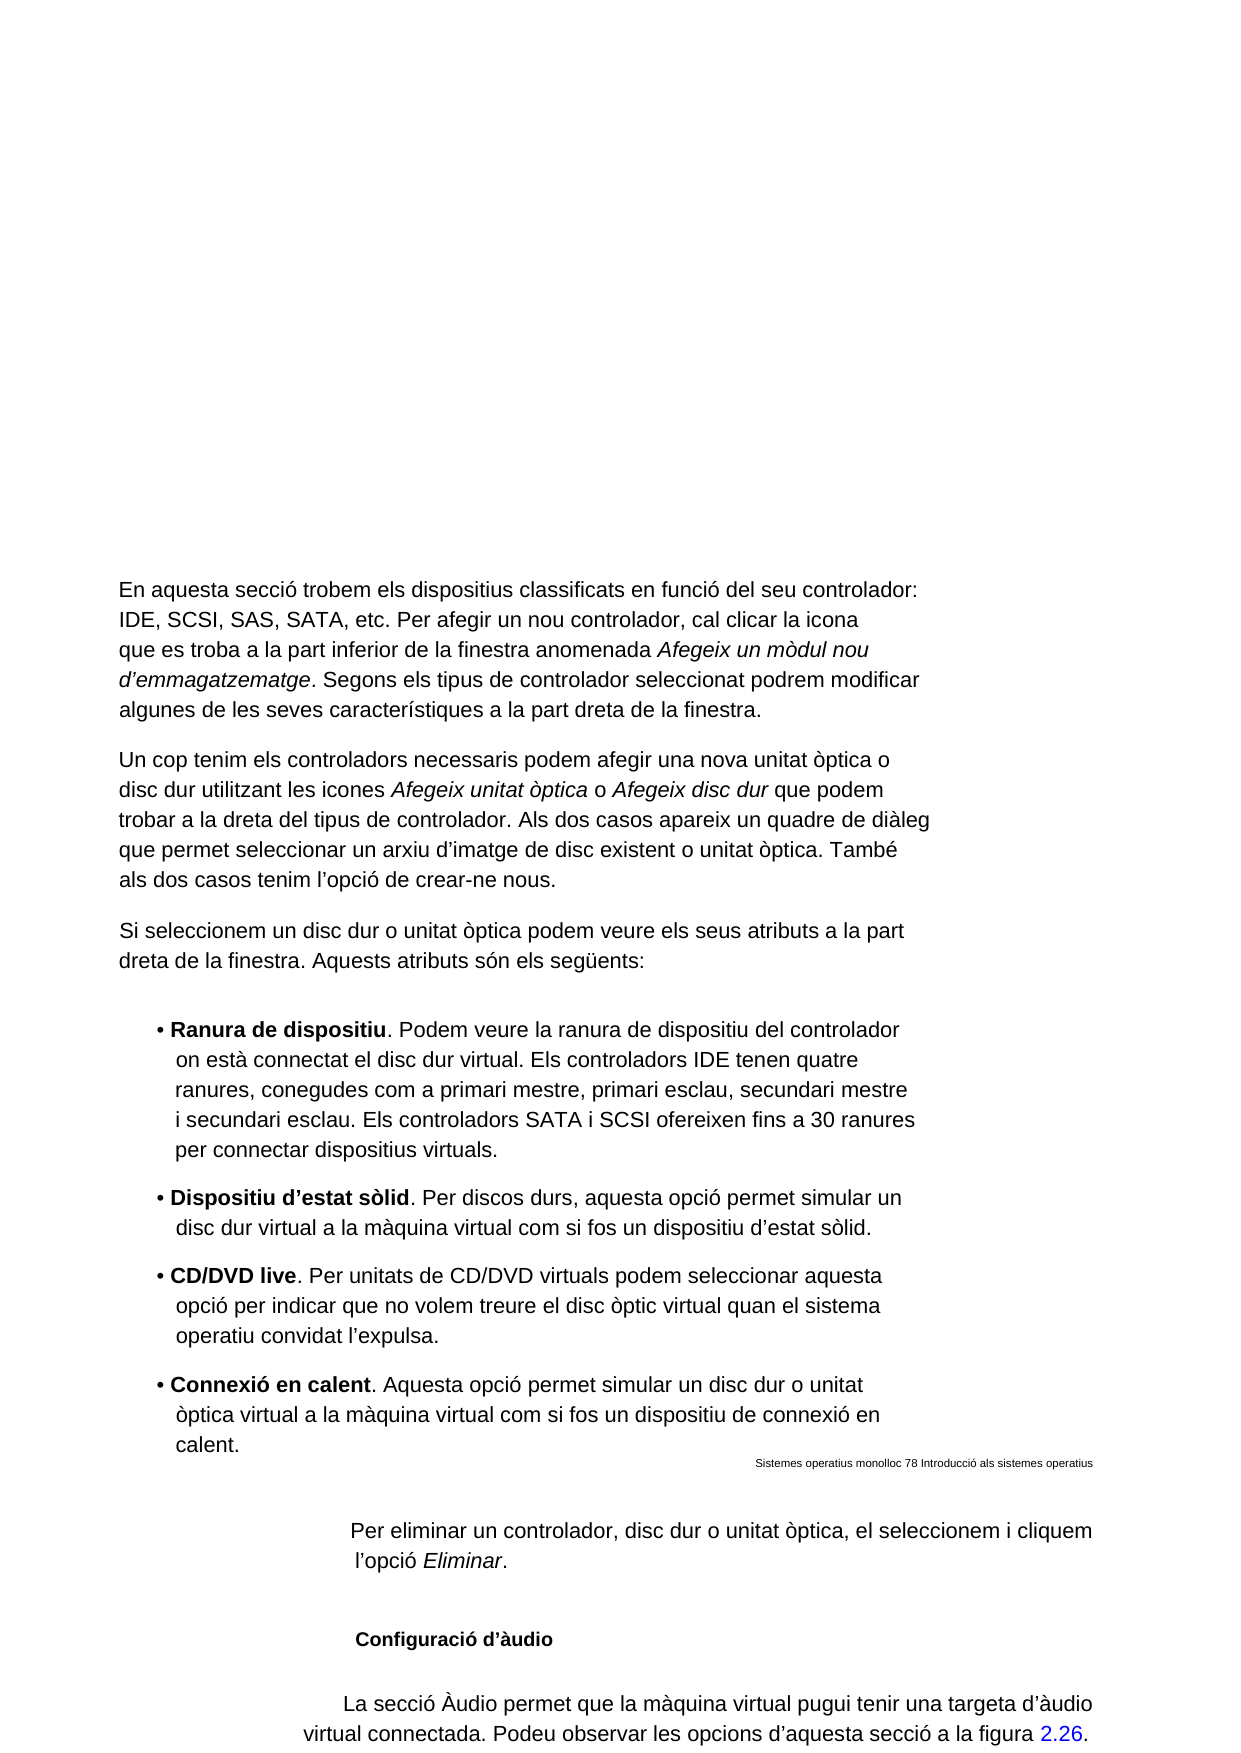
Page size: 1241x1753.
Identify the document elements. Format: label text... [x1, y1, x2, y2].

text dreta de la finestra. Aquests atributs són els següents: [119, 948, 1122, 973]
text disc dur utilitzant les icones Afegeix unitat òptica o Afegeix disc dur que podem [119, 777, 1122, 803]
text Un cop tenim els controladors necessaris podem afegir una nova unitat òptica o [118, 747, 1122, 773]
text Sistemes operatius monolloc 78 Introducció als sistemes operatius [0, 1457, 1093, 1470]
text • Dispositiu d’estat sòlid. Per discos durs, aquesta opció permet simular un [156, 1185, 1122, 1210]
text opció per indicar que no volem treure el disc òptic virtual quan el sistema [176, 1293, 1122, 1319]
text òptica virtual a la màquina virtual com si fos un dispositiu de connexió en [176, 1402, 1122, 1427]
text En aquesta secció trobem els dispositius classificats en funció del seu controlador: [118, 577, 1122, 602]
text • Ranura de dispositiu. Podem veure la ranura de dispositiu del controlador [156, 1017, 1122, 1042]
text Si seleccionem un disc dur o unitat òptica podem veure els seus atributs a la part [119, 918, 1122, 943]
text als dos casos tenim l’opció de crear-ne nous. [119, 867, 1122, 893]
text l’opció Eliminar. [355, 1548, 1122, 1573]
text Configuració d’àudio [355, 1628, 1122, 1650]
text on està connectat el disc dur virtual. Els controladors IDE tenen quatre [176, 1047, 1122, 1072]
text • Connexió en calent. Aquesta opció permet simular un disc dur o unitat [156, 1372, 1122, 1397]
text IDE, SCSI, SAS, SATA, etc. Per afegir un nou controlador, cal clicar la icona [118, 607, 1122, 632]
text per connectar dispositius virtuals. [175, 1137, 1122, 1162]
text que permet seleccionar un arxiu d’imatge de disc existent o unitat òptica. També [119, 837, 1122, 863]
text que es troba a la part inferior de la finestra anomenada Afegeix un mòdul nou [119, 637, 1122, 662]
text calent. [175, 1432, 1122, 1457]
text • CD/DVD live. Per unitats de CD/DVD virtuals podem seleccionar aquesta [156, 1263, 1122, 1289]
text trobar a la dreta del tipus de controlador. Als dos casos apareix un quadre de diàleg [118, 807, 1122, 833]
text virtual connectada. Podeu observar les opcions d’aquesta secció a la figura 2.26. [0, 1721, 1089, 1746]
picture [122, 60, 852, 577]
text algunes de les seves característiques a la part dreta de la finestra. [119, 697, 1122, 722]
text i secundari esclau. Els controladors SATA i SCSI ofereixen fins a 30 ranures [175, 1107, 1122, 1132]
text Per eliminar un controlador, disc dur o unitat òptica, el seleccionem i cliquem [0, 1518, 1093, 1543]
text operatiu convidat l’expulsa. [176, 1323, 1122, 1349]
text d’emmagatzematge. Segons els tipus de controlador seleccionat podrem modificar [118, 667, 1122, 692]
text disc dur virtual a la màquina virtual com si fos un dispositiu d’estat sòlid. [176, 1215, 1122, 1240]
text ranures, conegudes com a primari mestre, primari esclau, secundari mestre [175, 1077, 1122, 1102]
text La secció Àudio permet que la màquina virtual pugui tenir una targeta d’àudio [0, 1691, 1093, 1716]
